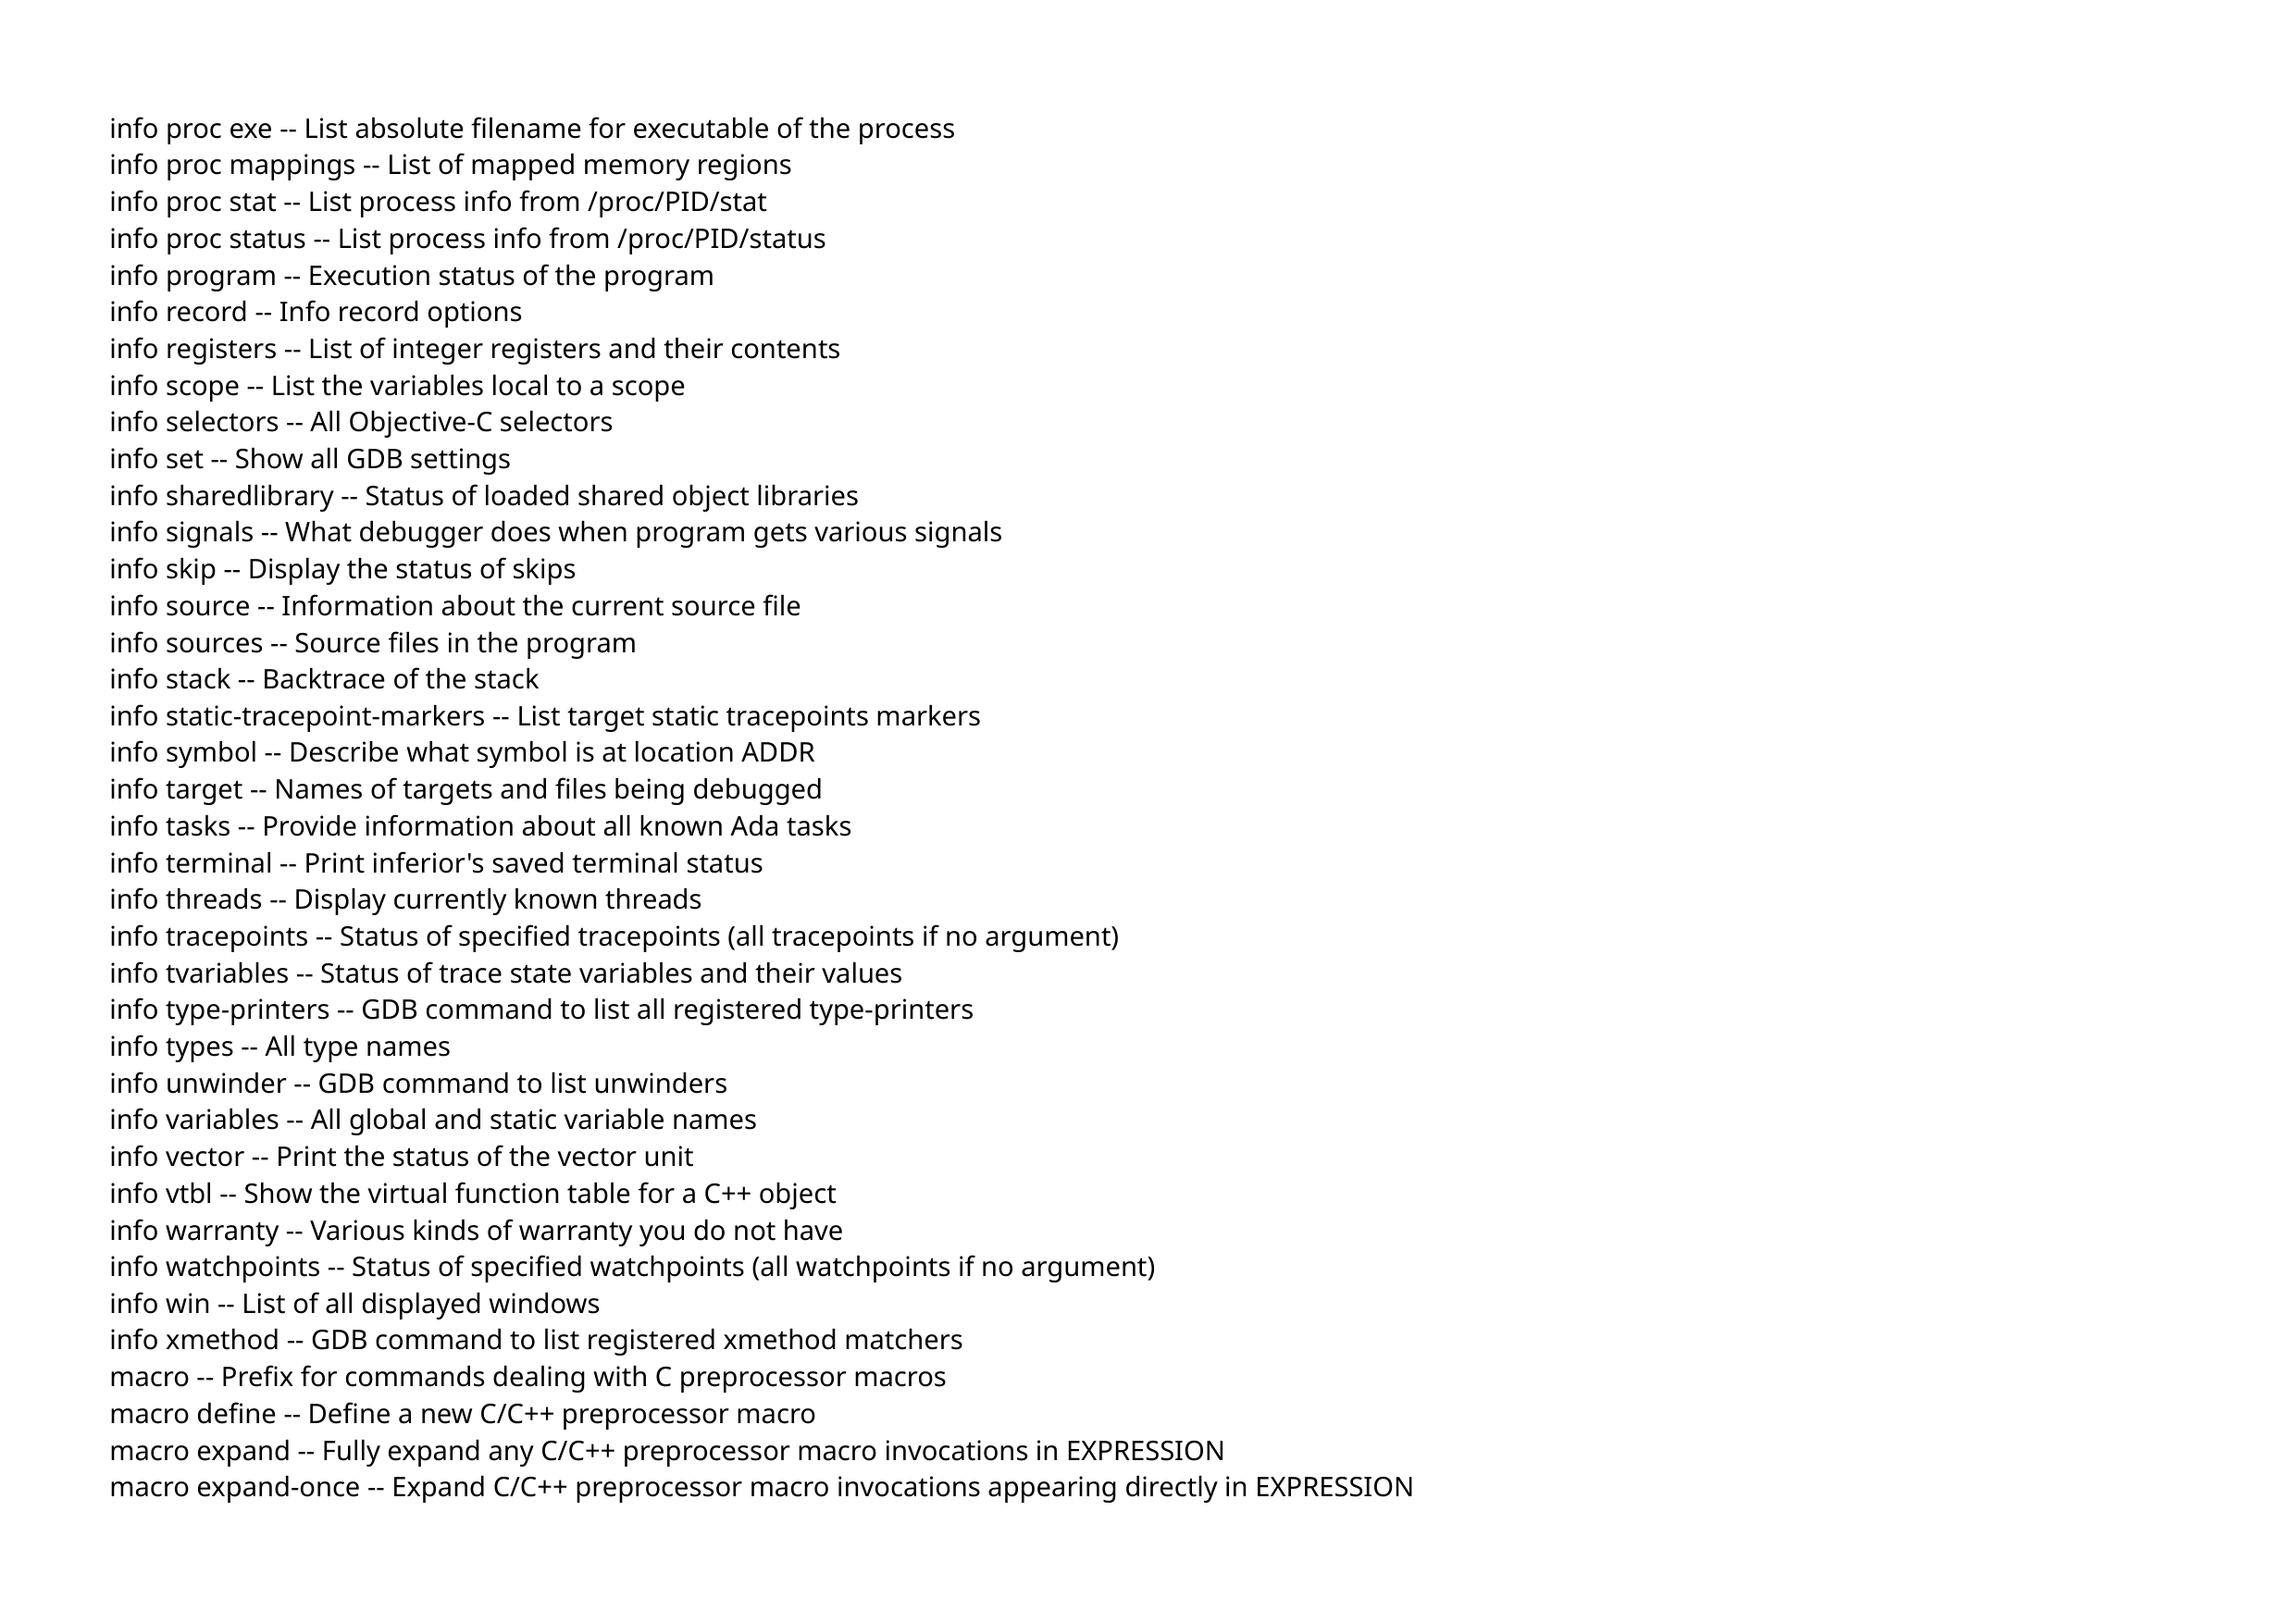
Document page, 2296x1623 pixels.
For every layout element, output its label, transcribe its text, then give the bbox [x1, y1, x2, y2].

text info proc exe -- List absolute filename for executable of the process info proc mappings -- List of mapped memory regions info proc stat -- List process info from /proc/PID/stat info proc status -- List process info from /proc/PID/status info program -- Execution status of the program info record -- Info record options info registers -- List of integer registers and their contents info scope -- List the variables local to a scope info selectors -- All Objective-C selectors info set -- Show all GDB settings info sharedlibrary -- Status of loaded shared object libraries info signals -- What debugger does when program gets various signals info skip -- Display the status of skips info source -- Information about the current source file info sources -- Source files in the program info stack -- Backtrace of the stack info static-tracepoint-markers -- List target static tracepoints markers info symbol -- Describe what symbol is at location ADDR info target -- Names of targets and files being debugged info tasks -- Provide information about all known Ada tasks info terminal -- Print inferior's saved terminal status info threads -- Display currently known threads info tracepoints -- Status of specified tracepoints (all tracepoints if no argument) info tvariables -- Status of trace state variables and their values info type-printers -- GDB command to list all registered type-printers info types -- All type names info unwinder -- GDB command to list unwinders info variables -- All global and static variable names info vector -- Print the status of the vector unit info vtbl -- Show the virtual function table for a C++ object info warranty -- Various kinds of warranty you do not have info watchpoints -- Status of specified watchpoints (all watchpoints if no argument) info win -- List of all displayed windows info xmethod -- GDB command to list registered xmethod matchers macro -- Prefix for commands dealing with C preprocessor macros macro define -- Define a new C/C++ preprocessor macro macro expand -- Fully expand any C/C++ preprocessor macro invocations in EXPRESSION macro expand-once -- Expand C/C++ preprocessor macro invocations appearing directly in EXPRESSION [109, 109, 2278, 1505]
